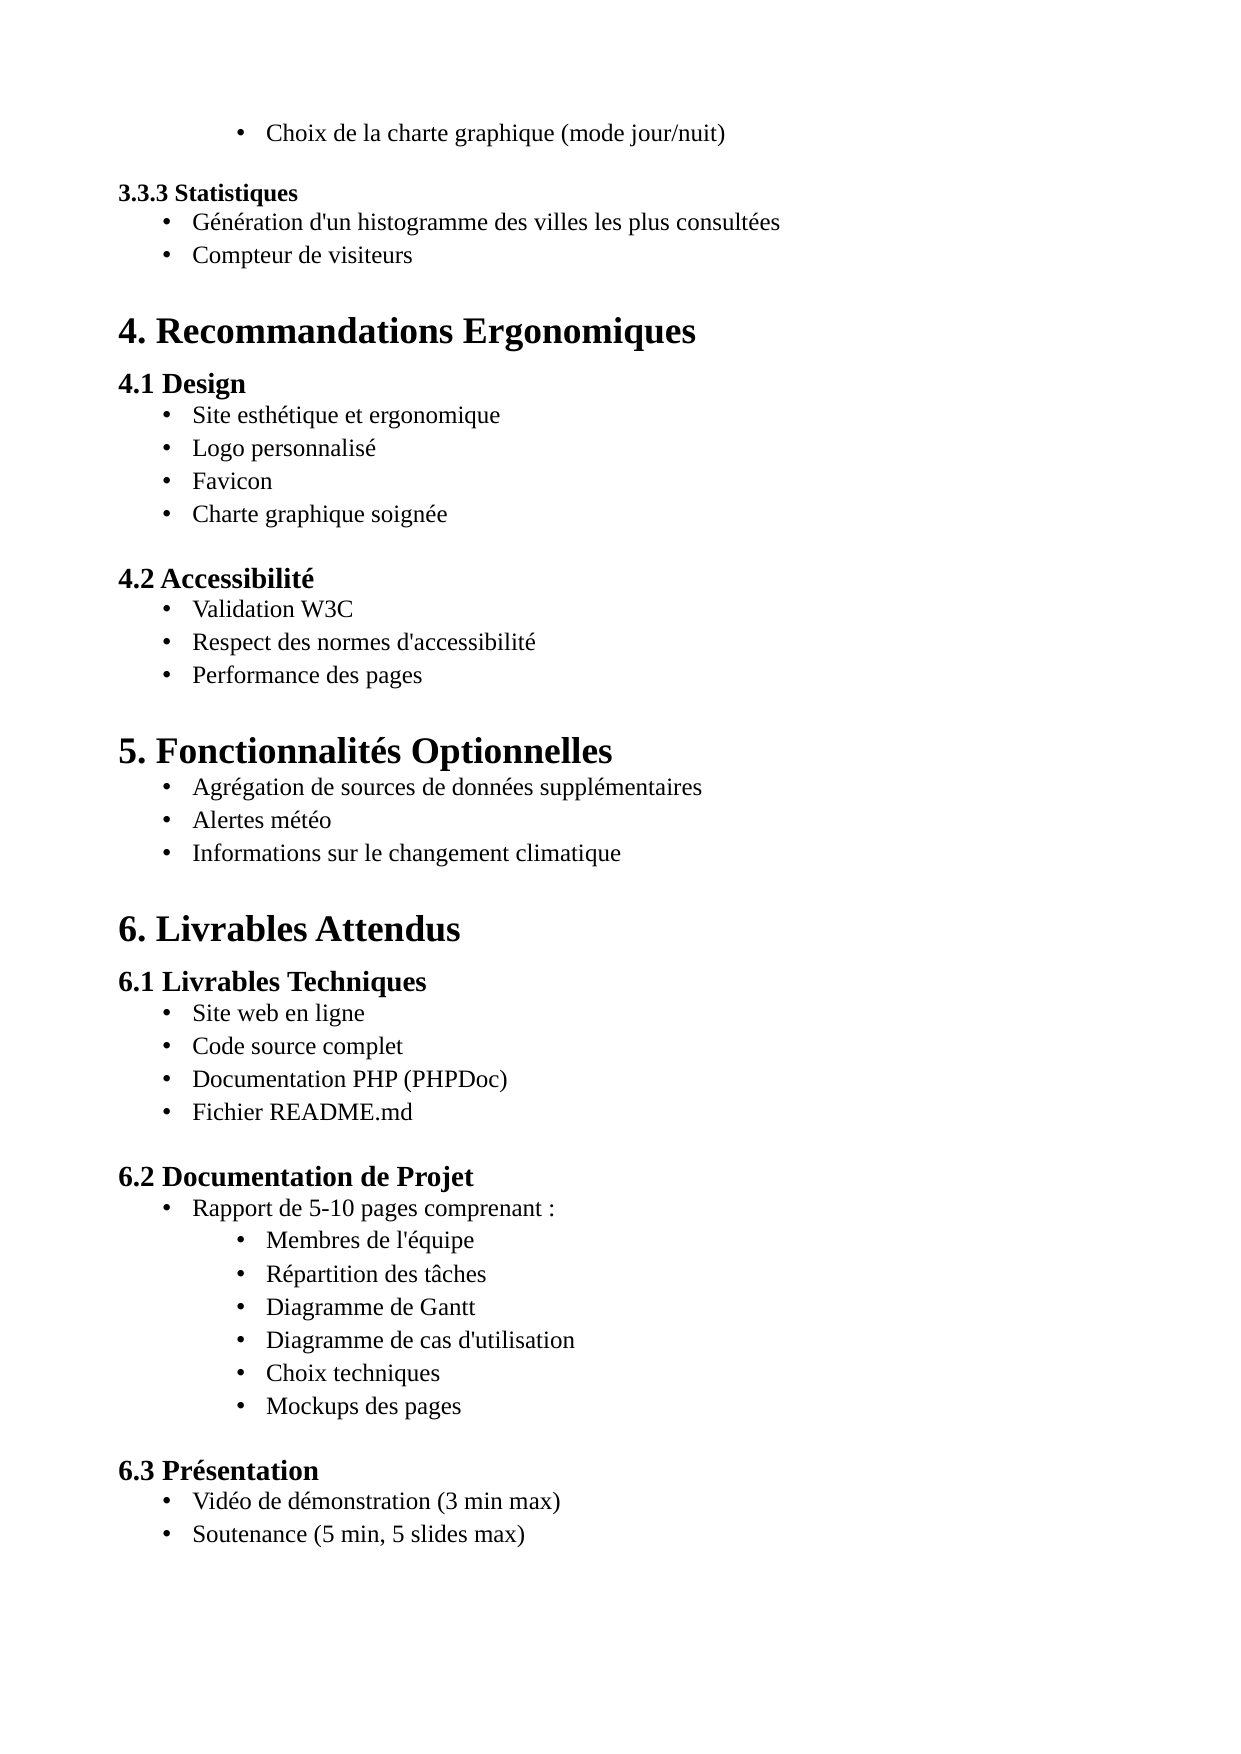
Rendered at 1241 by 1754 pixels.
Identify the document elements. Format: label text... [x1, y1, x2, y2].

list Code source complet [162, 1031, 1122, 1059]
list Informations sur le changement climatique [162, 838, 1122, 867]
list Compteur de visiteurs [162, 240, 1122, 269]
list Documentation PHP (PHPDoc) [162, 1064, 1122, 1093]
list Répartition des tâches [236, 1259, 1122, 1287]
list Diagramme de cas d'utilisation [236, 1325, 1122, 1353]
list Rapport de 5-10 pages comprenant : [162, 1193, 1122, 1221]
list Performance des pages [162, 661, 1122, 689]
list Soutenance (5 min, 5 slides max) [162, 1519, 1122, 1548]
list Charte graphique soignée [162, 499, 1122, 527]
list Validation W3C [162, 594, 1122, 623]
subtitle 4. Recommandations Ergonomiques [118, 308, 1122, 352]
subtitle 4.1 Design [118, 366, 1122, 400]
list Alertes météo [162, 805, 1122, 834]
list Membres de l'équipe [236, 1226, 1122, 1254]
subtitle 6.2 Documentation de Projet [118, 1159, 1122, 1193]
list Logo personnalisé [162, 433, 1122, 461]
list Agrégation de sources de données supplémentaires [162, 772, 1122, 801]
list Site esthétique et ergonomique [162, 400, 1122, 428]
list Génération d'un histogramme des villes les plus consultées [162, 207, 1122, 236]
list Diagramme de Gantt [236, 1292, 1122, 1320]
list Fichier README.md [162, 1097, 1122, 1126]
subtitle 3.3.3 Statistiques [118, 178, 1122, 207]
list Choix de la charte graphique (mode jour/nuit) [236, 118, 1122, 147]
list Site web en ligne [162, 998, 1122, 1027]
subtitle 5. Fonctionnalités Optionnelles [118, 729, 1122, 772]
list Respect des normes d'accessibilité [162, 627, 1122, 656]
list Vidéo de démonstration (3 min max) [162, 1486, 1122, 1515]
subtitle 4.2 Accessibilité [118, 561, 1122, 594]
list Choix techniques [236, 1358, 1122, 1386]
subtitle 6.3 Présentation [118, 1453, 1122, 1486]
subtitle 6.1 Livrables Techniques [118, 964, 1122, 998]
list Mockups des pages [236, 1391, 1122, 1419]
subtitle 6. Livrables Attendus [118, 907, 1122, 950]
list Favicon [162, 466, 1122, 494]
